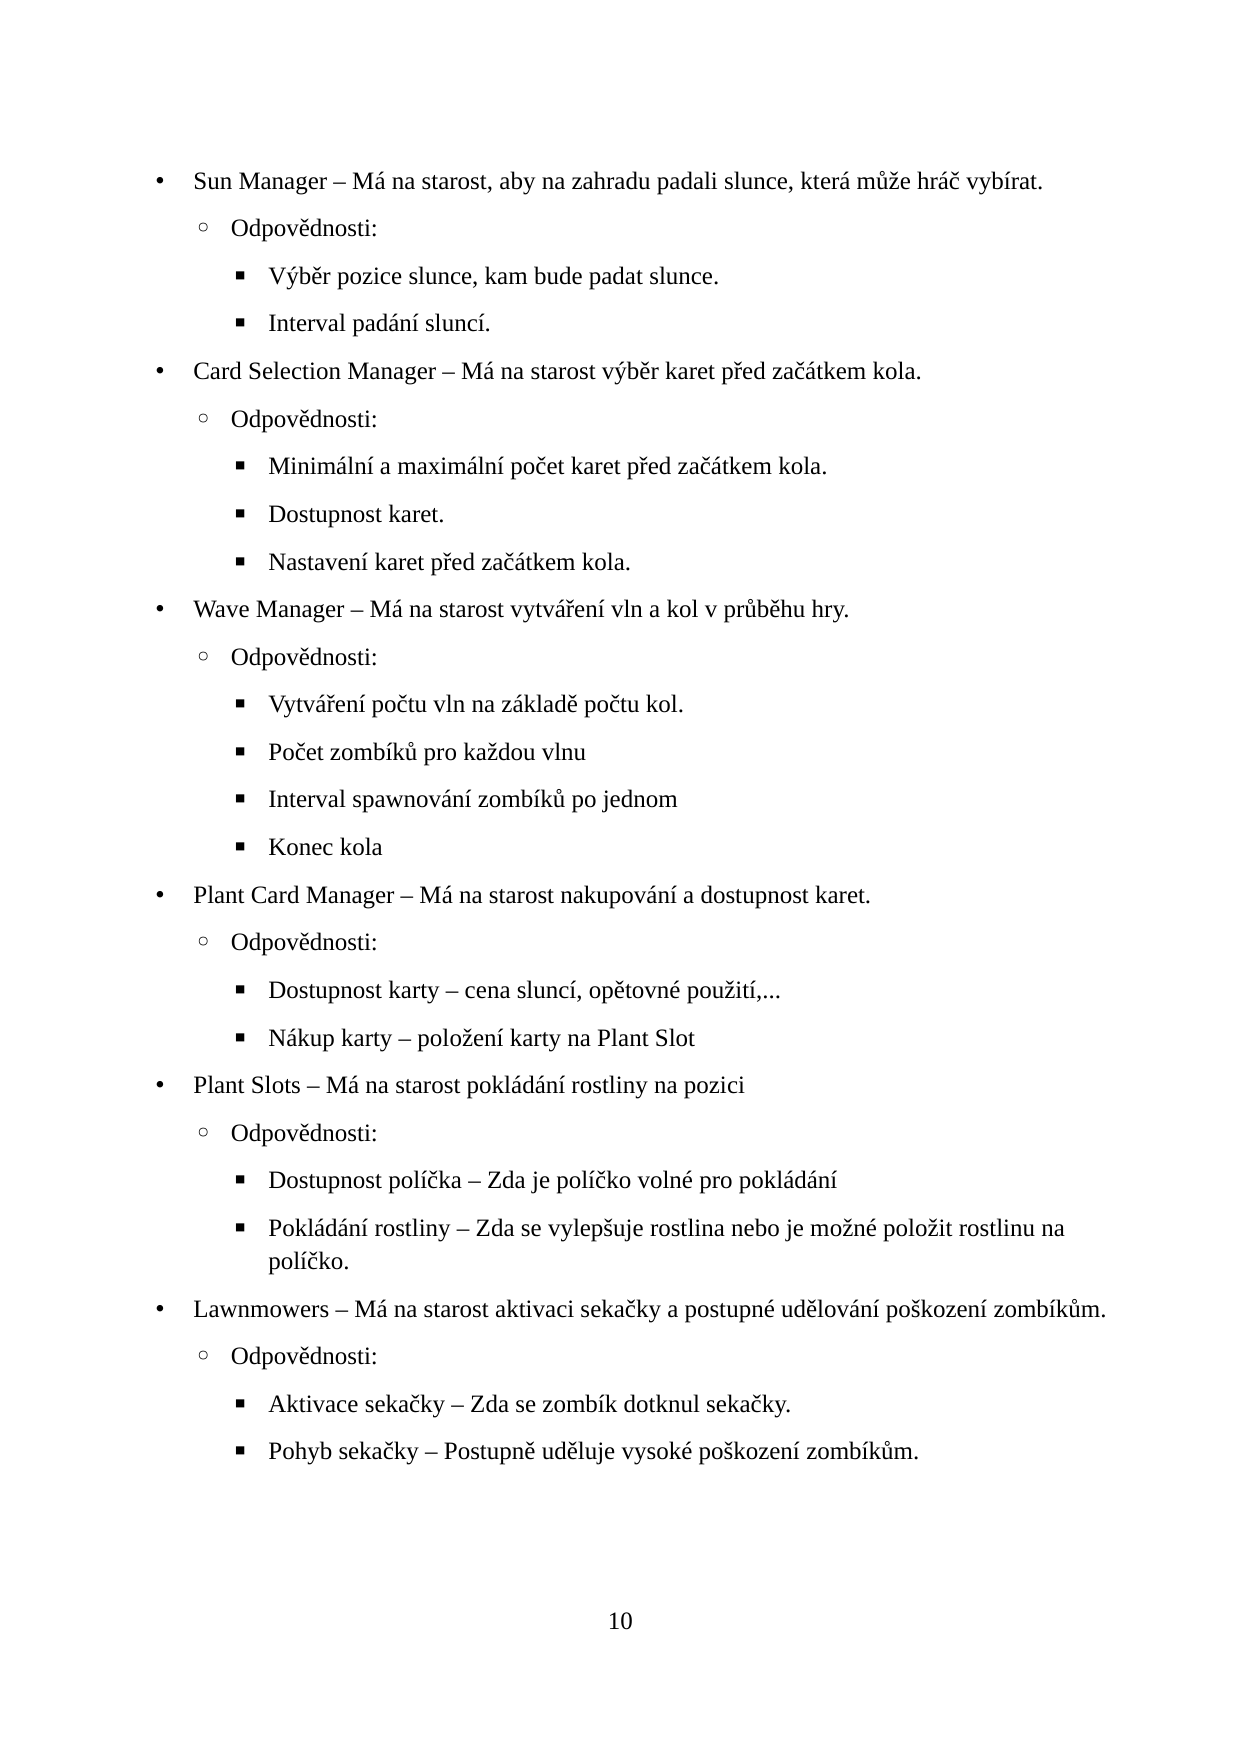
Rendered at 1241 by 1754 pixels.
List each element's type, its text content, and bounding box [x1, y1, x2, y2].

list Dostupnost karty – cena sluncí, opětovné použití,... [231, 975, 1122, 1004]
list Výběr pozice slunce, kam bude padat slunce. [231, 261, 1122, 290]
list Interval spawnování zombíků po jednom [231, 784, 1122, 813]
list Odpovědnosti: [193, 1118, 1122, 1147]
list Plant Slots – Má na starost pokládání rostliny na pozici [156, 1070, 1122, 1099]
list Interval padání sluncí. [231, 308, 1122, 337]
list Pohyb sekačky – Postupně uděluje vysoké poškození zombíkům. [231, 1436, 1122, 1465]
list Pokládání rostliny – Zda se vylepšuje rostlina nebo je možné položit rostlinu na políčko. [231, 1213, 1122, 1275]
list Konec kola [231, 832, 1122, 861]
list Dostupnost políčka – Zda je políčko volné pro pokládání [231, 1165, 1122, 1194]
list Odpovědnosti: [193, 404, 1122, 432]
list Aktivace sekačky – Zda se zombík dotknul sekačky. [231, 1389, 1122, 1418]
text 10 [118, 1606, 1122, 1635]
list Nastavení karet před začátkem kola. [231, 547, 1122, 575]
list Sun Manager – Má na starost, aby na zahradu padali slunce, která může hráč vybírat. [156, 166, 1122, 194]
list Card Selection Manager – Má na starost výběr karet před začátkem kola. [156, 356, 1122, 385]
list Odpovědnosti: [193, 927, 1122, 956]
list Odpovědnosti: [193, 213, 1122, 242]
list Odpovědnosti: [193, 642, 1122, 671]
list Počet zombíků pro každou vlnu [231, 737, 1122, 766]
list Vytváření počtu vln na základě počtu kol. [231, 689, 1122, 718]
list Wave Manager – Má na starost vytváření vln a kol v průběhu hry. [156, 594, 1122, 623]
list Odpovědnosti: [193, 1341, 1122, 1370]
list Dostupnost karet. [231, 499, 1122, 528]
list Lawnmowers – Má na starost aktivaci sekačky a postupné udělování poškození zombíkům. [156, 1294, 1122, 1322]
list Plant Card Manager – Má na starost nakupování a dostupnost karet. [156, 880, 1122, 908]
list Minimální a maximální počet karet před začátkem kola. [231, 451, 1122, 480]
list Nákup karty – položení karty na Plant Slot [231, 1023, 1122, 1051]
